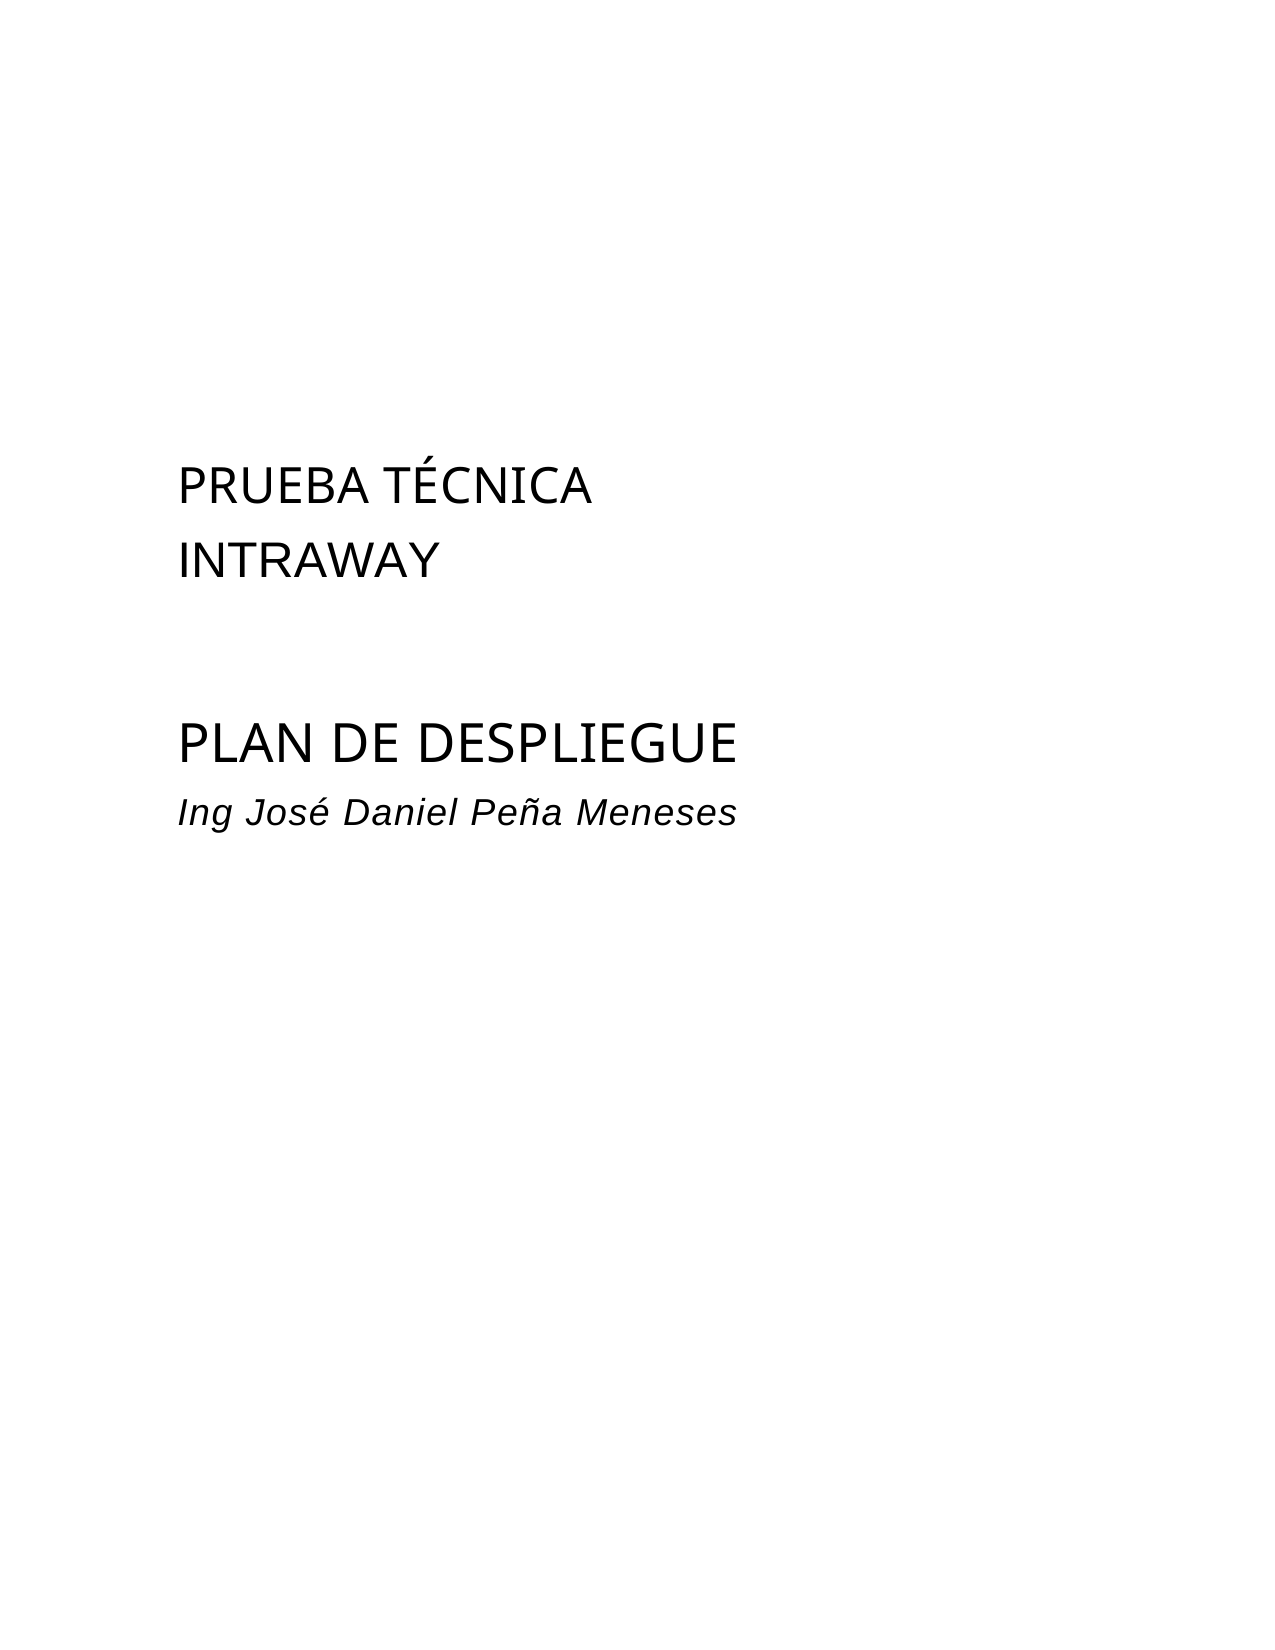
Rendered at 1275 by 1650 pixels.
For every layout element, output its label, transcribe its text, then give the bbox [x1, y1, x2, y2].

subtitle Ing José Daniel Peña Meneses [177, 791, 1098, 834]
title PRUEBA TÉCNICA [177, 450, 1098, 518]
text INTRAWAY [177, 531, 1098, 588]
title PLAN DE DESPLIEGUE [177, 704, 1098, 778]
